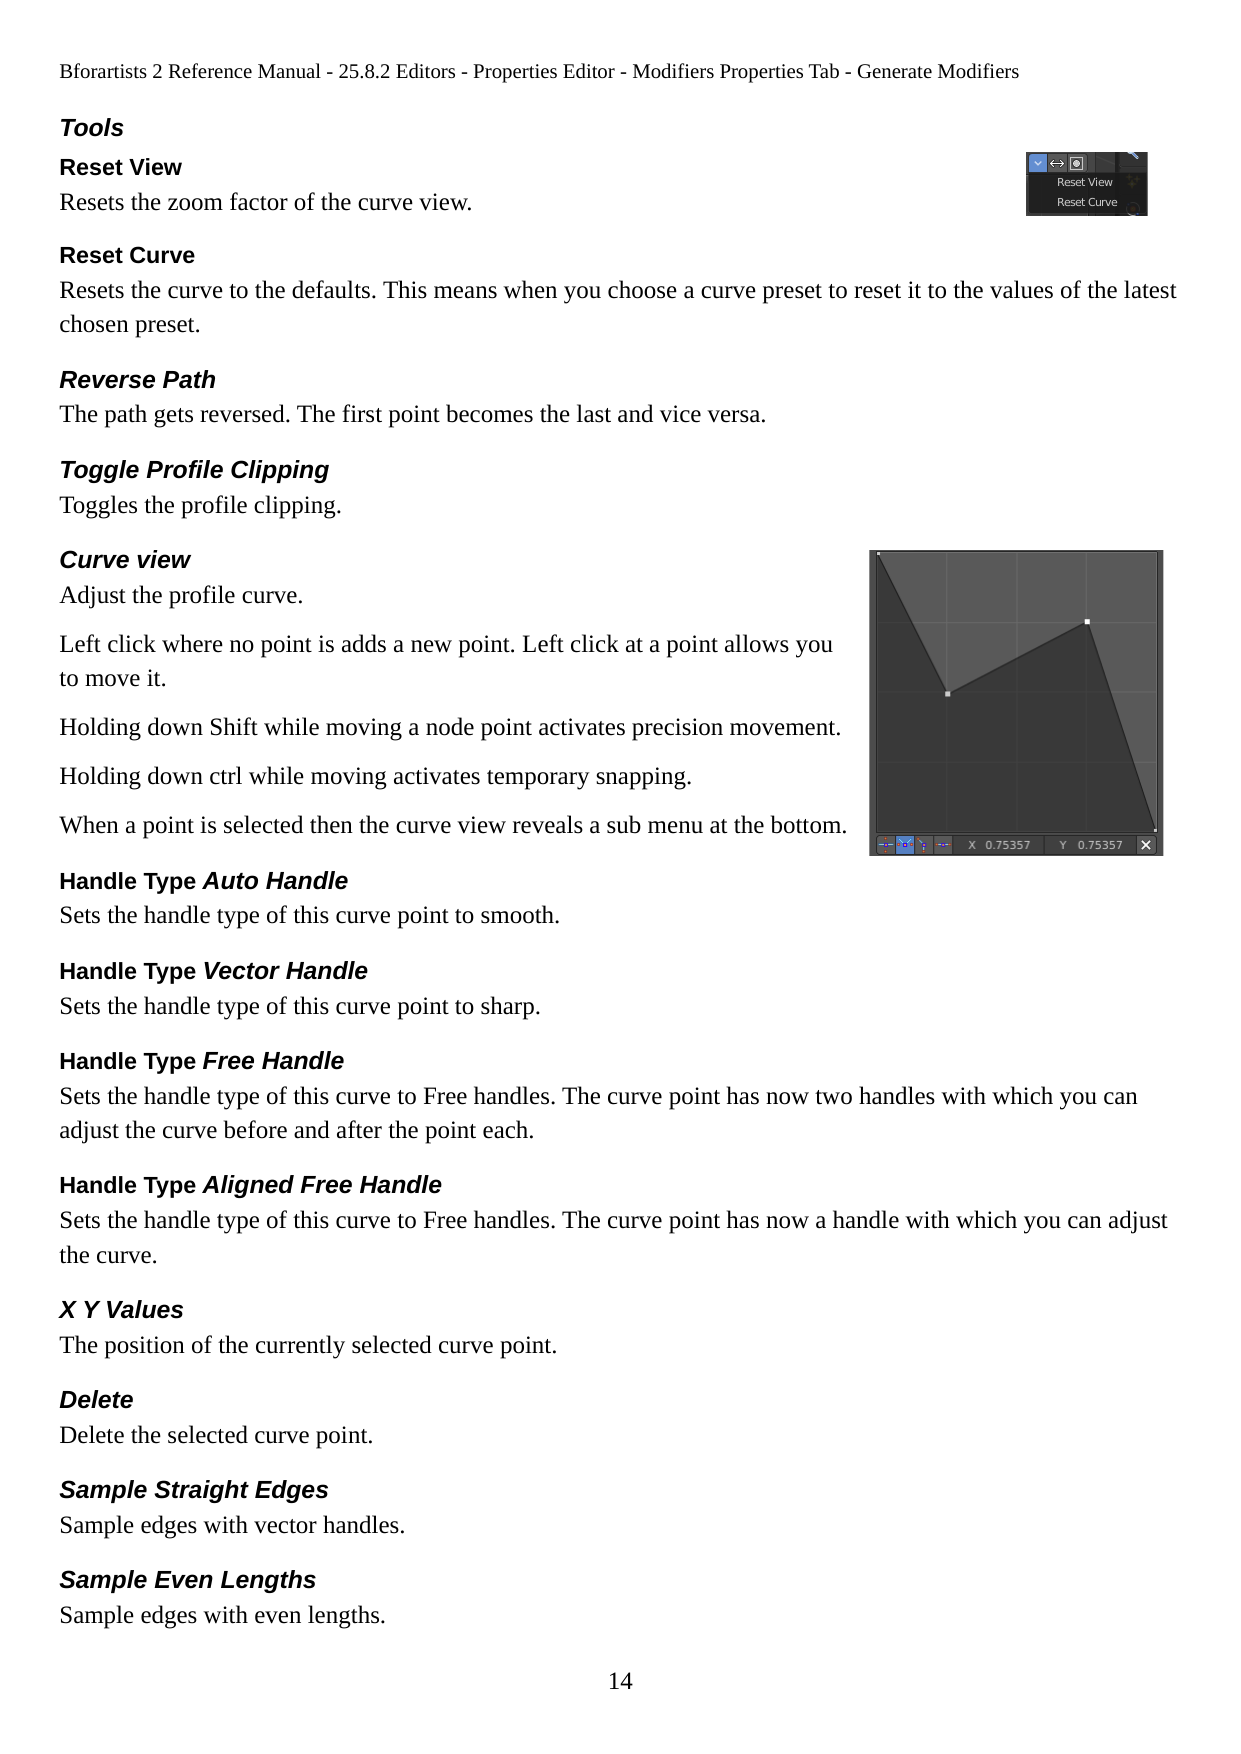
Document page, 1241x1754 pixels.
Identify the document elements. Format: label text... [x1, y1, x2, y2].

subtitle Tools [59, 113, 1181, 141]
subtitle Delete [59, 1385, 1181, 1414]
text When a point is selected then the curve view reveals a sub menu at the bottom. [59, 811, 869, 839]
subtitle Curve view [59, 545, 1181, 573]
text Sample edges with even lengths. [59, 1600, 1181, 1629]
subtitle Sample Even Lengths [59, 1566, 1181, 1594]
subtitle Handle Type Vector Handle [59, 956, 1181, 984]
subtitle Toggle Profile Clipping [59, 455, 1181, 483]
text Sets the handle type of this curve point to smooth. [59, 901, 1181, 929]
text Holding down Shift while moving a node point activates precision movement. [59, 712, 869, 741]
picture [1026, 152, 1148, 216]
text Sets the handle type of this curve to Free handles. The curve point has now a handle with which you can adjust the curve. [59, 1205, 1181, 1269]
subtitle Handle Type Aligned Free Handle [59, 1171, 1181, 1199]
text Delete the selected curve point. [59, 1420, 1181, 1449]
picture [869, 550, 1164, 856]
subtitle Reverse Path [59, 365, 1181, 393]
text Sets the handle type of this curve point to sharp. [59, 991, 1181, 1019]
subtitle Reset Curve [59, 242, 1181, 269]
subtitle Sample Straight Edges [59, 1475, 1181, 1504]
text [1148, 187, 1181, 215]
text Adjust the profile curve. [59, 580, 869, 608]
text Left click where no point is adds a new point. Left click at a point allows you to move it. [59, 629, 869, 692]
subtitle [1148, 154, 1181, 180]
text Resets the curve to the defaults. This means when you choose a curve preset to reset it to the values of the latest chosen preset. [59, 275, 1181, 338]
subtitle Handle Type Auto Handle [59, 866, 1181, 894]
text Sets the handle type of this curve to Free handles. The curve point has now two handles with which you can adjust the curve before and after the point each. [59, 1081, 1181, 1144]
text Toggles the profile clipping. [59, 490, 1181, 518]
text Resets the zoom factor of the curve view. [59, 187, 1026, 215]
subtitle Reset View [59, 154, 1026, 180]
text The path gets reversed. The first point becomes the last and vice versa. [59, 399, 1181, 428]
subtitle Handle Type Free Handle [59, 1046, 1181, 1074]
text Holding down ctrl while moving activates temporary snapping. [59, 761, 869, 790]
subtitle X Y Values [59, 1295, 1181, 1324]
text The position of the currently selected curve point. [59, 1330, 1181, 1359]
text Sample edges with vector handles. [59, 1510, 1181, 1539]
